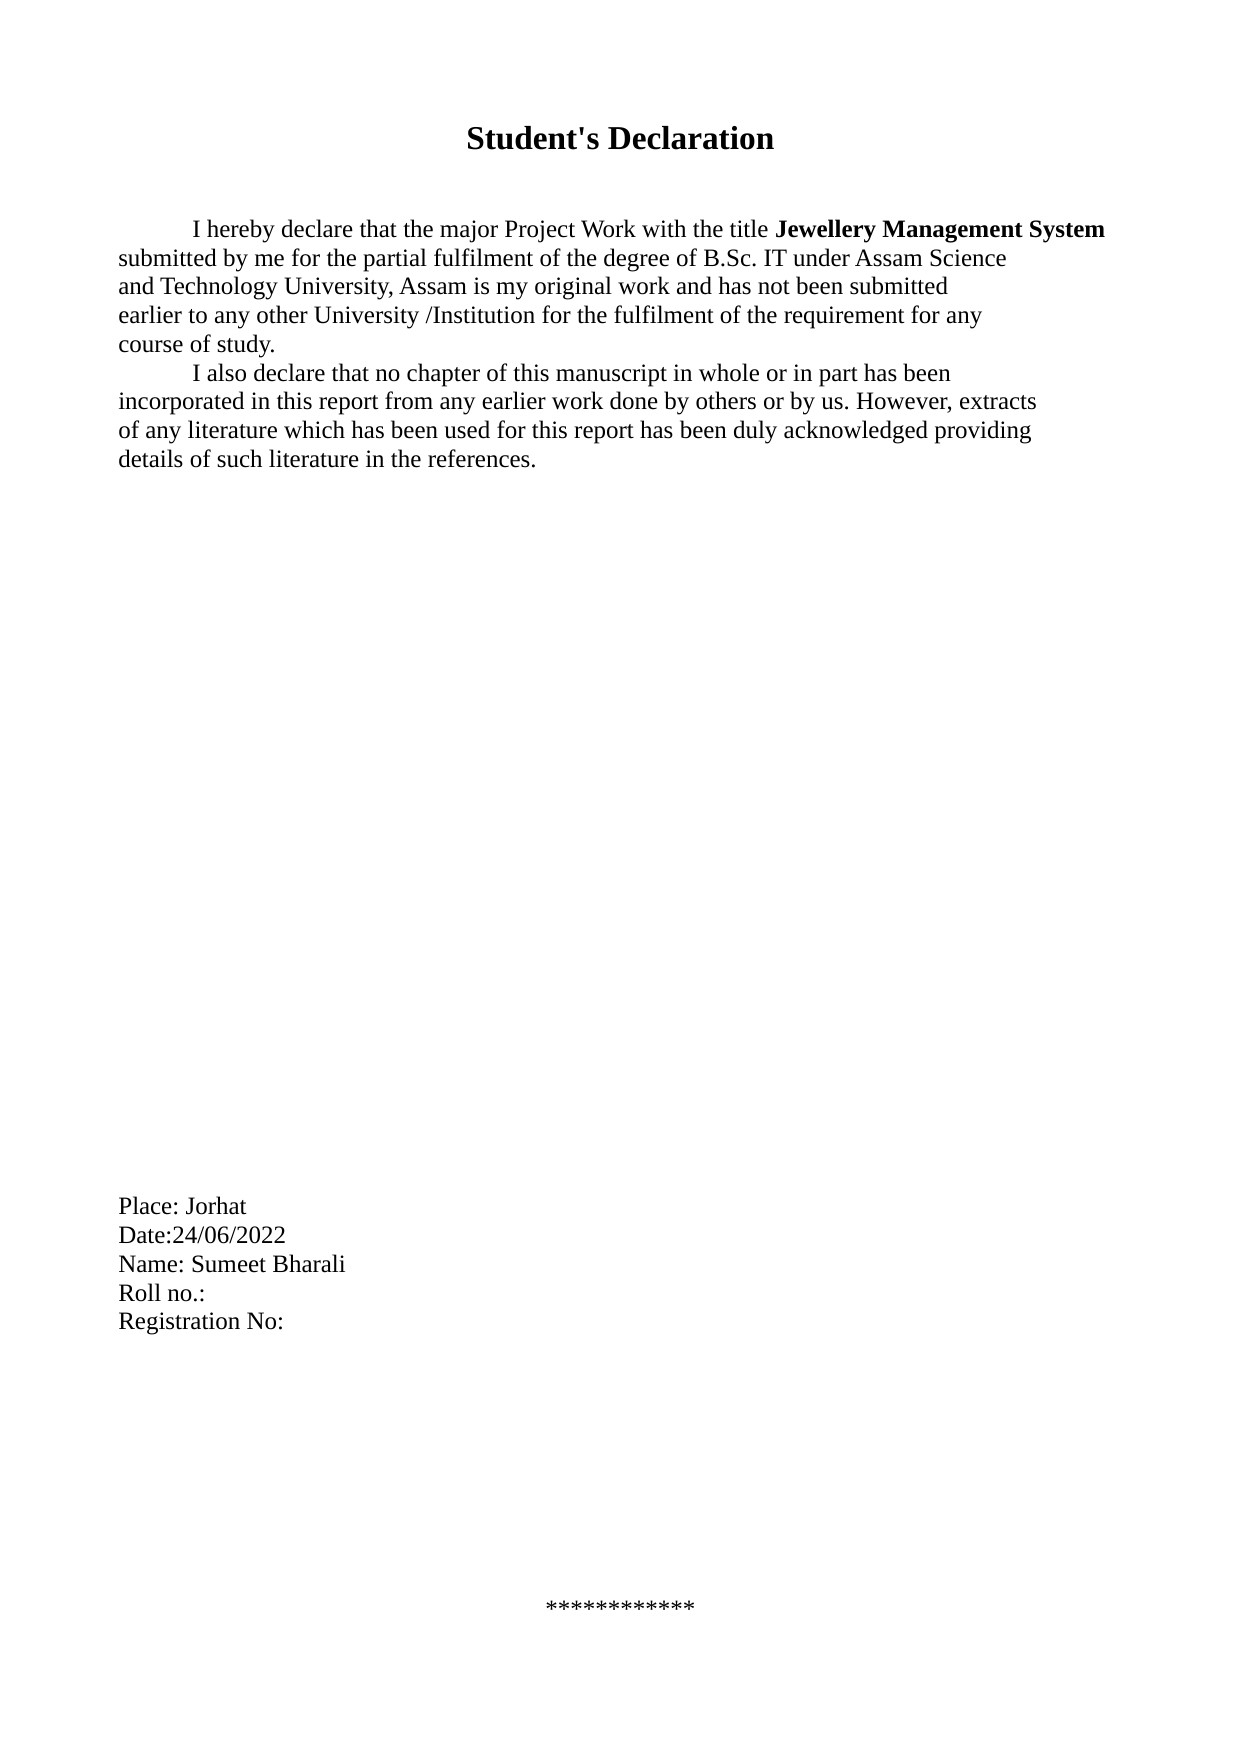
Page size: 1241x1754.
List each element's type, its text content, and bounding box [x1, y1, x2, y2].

text I hereby declare that the major Project Work with the title Jewellery Management System [118, 214, 1122, 243]
text ************ [118, 1594, 1122, 1623]
text course of study. [118, 329, 1122, 358]
text Name: Sumeet Bharali [118, 1249, 1122, 1278]
text Student's Declaration [118, 118, 1122, 156]
text Date:24/06/2022 [118, 1220, 1122, 1249]
text earlier to any other University /Institution for the fulfilment of the requirement for any [118, 300, 1122, 329]
text of any literature which has been used for this report has been duly acknowledged providing [118, 415, 1122, 444]
text I also declare that no chapter of this manuscript in whole or in part has been [118, 358, 1122, 386]
text Roll no.: [118, 1278, 1122, 1306]
text details of such literature in the references. [118, 444, 1122, 473]
text incorporated in this report from any earlier work done by others or by us. However, extracts [118, 386, 1122, 415]
text and Technology University, Assam is my original work and has not been submitted [118, 271, 1122, 300]
text Place: Jorhat [118, 1191, 1122, 1220]
text submitted by me for the partial fulfilment of the degree of B.Sc. IT under Assam Science [118, 243, 1122, 271]
text Registration No: [118, 1306, 1122, 1335]
